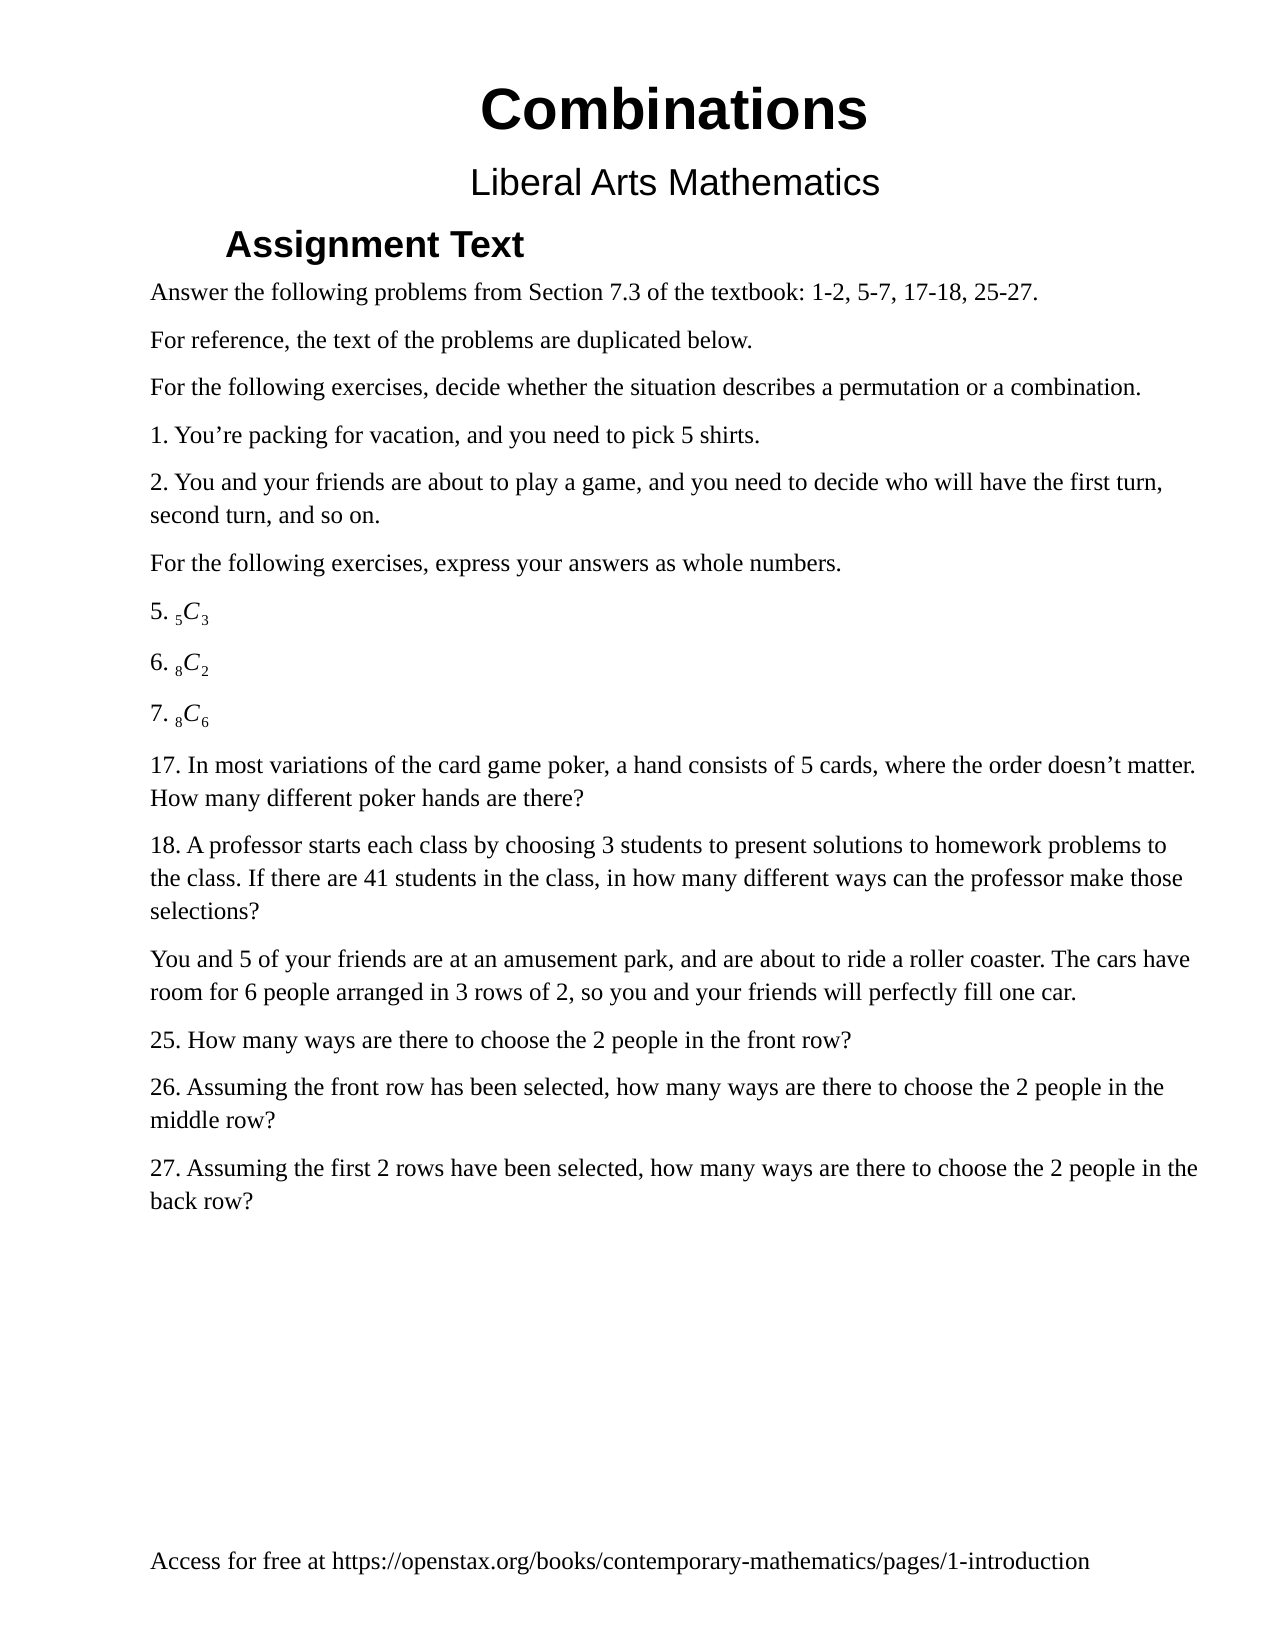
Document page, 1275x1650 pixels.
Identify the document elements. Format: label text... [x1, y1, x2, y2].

text You and 5 of your friends are at an amusement park, and are about to ride a roller coaster. The cars have room for 6 people arranged in 3 rows of 2, so you and your friends will perfectly fill one car. [150, 944, 1200, 1006]
text 7. [150, 698, 1200, 731]
text 18. A professor starts each class by choosing 3 students to present solutions to homework problems to the class. If there are 41 students in the class, in how many different ways can the professor make those selections? [150, 830, 1200, 925]
title Combinations [150, 75, 1200, 142]
text 5. [150, 596, 1200, 628]
subtitle Assignment Text [150, 222, 1200, 265]
text For the following exercises, decide whether the situation describes a permutation or a combination. [150, 372, 1200, 401]
text For the following exercises, express your answers as whole numbers. [150, 548, 1200, 577]
subtitle Liberal Arts Mathematics [150, 160, 1200, 203]
text 6. [150, 647, 1200, 679]
text Answer the following problems from Section 7.3 of the textbook: 1-2, 5-7, 17-18, 25-27. [150, 277, 1200, 306]
text 1. You’re packing for vacation, and you need to pick 5 shirts. [150, 420, 1200, 449]
text 25. How many ways are there to choose the 2 people in the front row? [150, 1025, 1200, 1053]
text 17. In most variations of the card game poker, a hand consists of 5 cards, where the order doesn’t matter. How many different poker hands are there? [150, 750, 1200, 812]
text 27. Assuming the first 2 rows have been selected, how many ways are there to choose the 2 people in the back row? [150, 1153, 1200, 1215]
text 26. Assuming the front row has been selected, how many ways are there to choose the 2 people in the middle row? [150, 1072, 1200, 1134]
text 2. You and your friends are about to play a game, and you need to decide who will have the first turn, second turn, and so on. [150, 467, 1200, 529]
text For reference, the text of the problems are duplicated below. [150, 325, 1200, 353]
